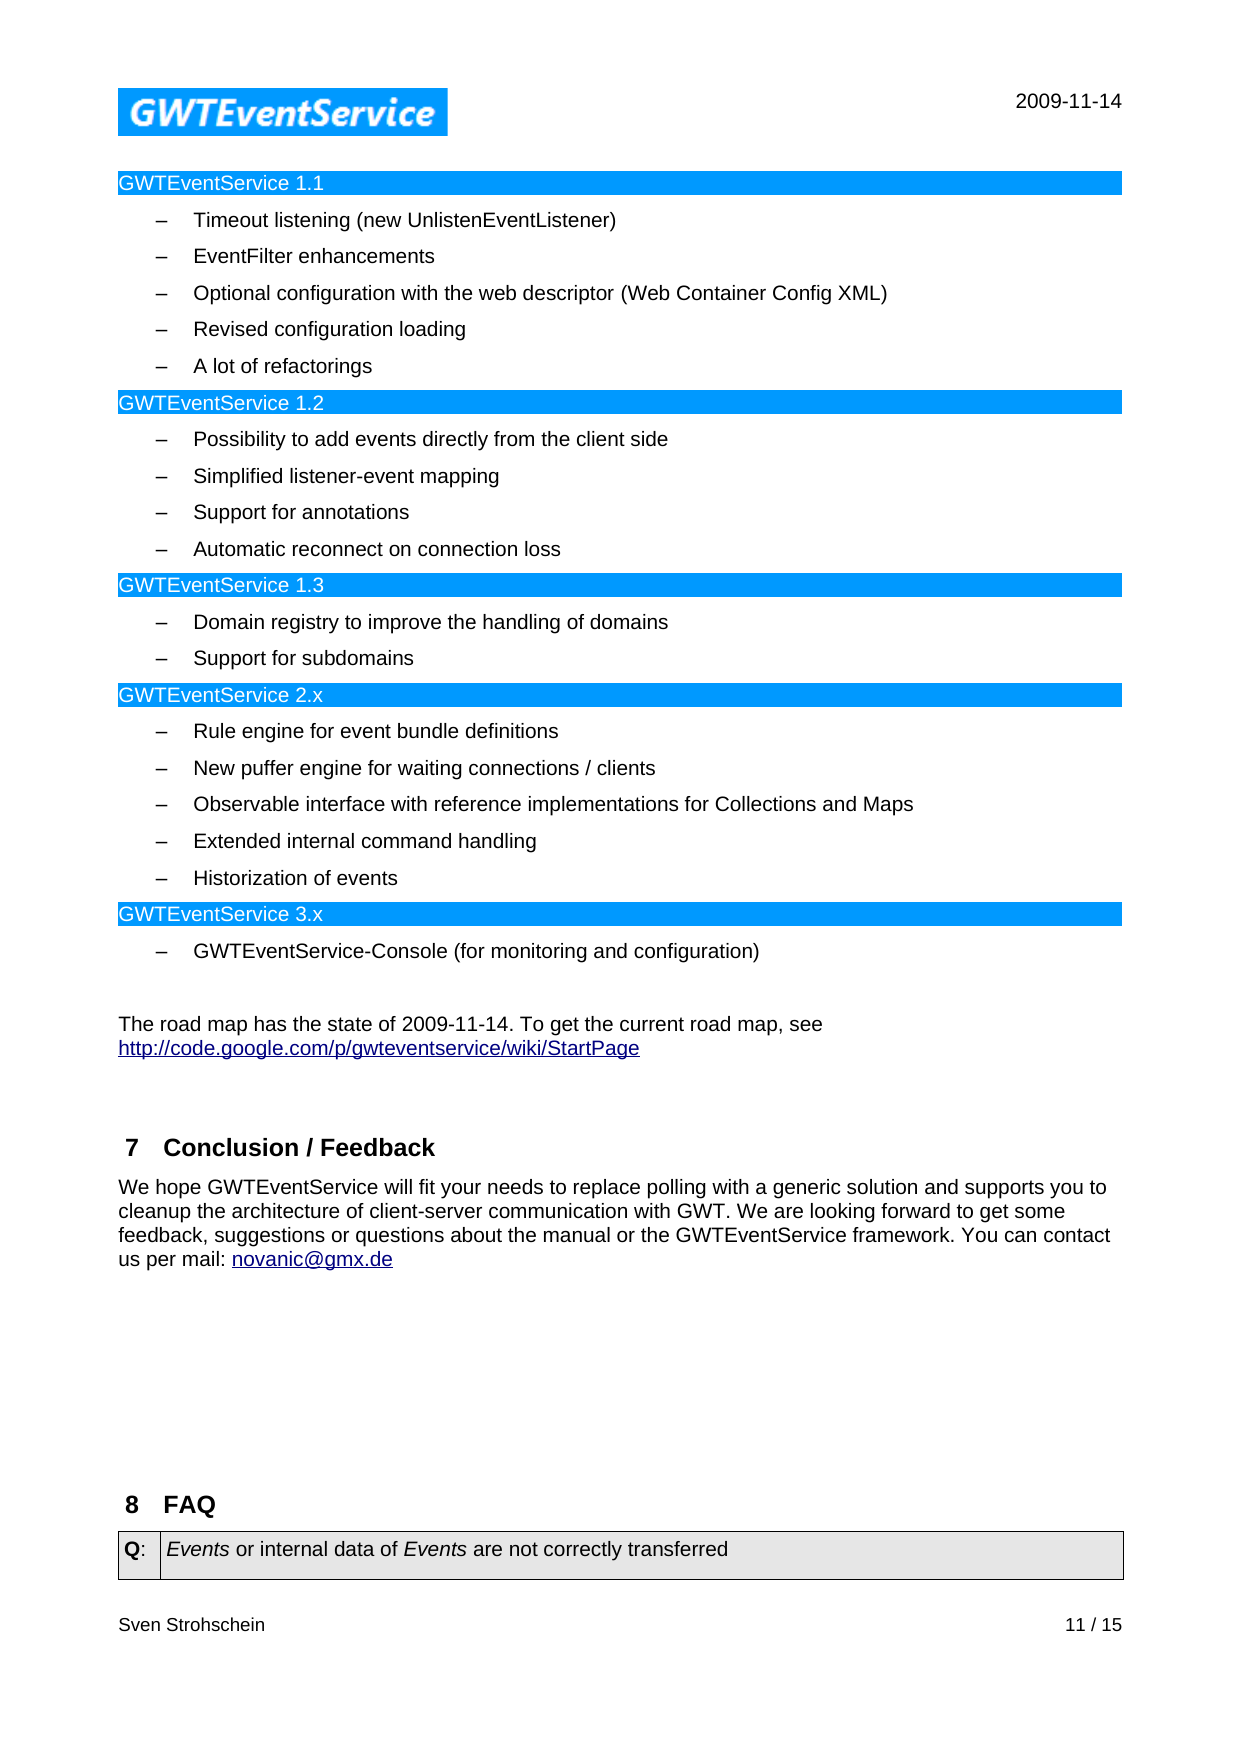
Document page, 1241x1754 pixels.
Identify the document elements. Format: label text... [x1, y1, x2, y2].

list Timeout listening (new UnlistenEventListener) [156, 208, 1122, 232]
list Revised configuration loading [156, 317, 1122, 341]
list Possibility to add events directly from the client side [156, 427, 1122, 451]
list EventFilter enhancements [156, 244, 1122, 268]
text GWTEventService 3.x [118, 902, 1122, 926]
subtitle FAQ [118, 1490, 1122, 1519]
list Simplified listener-event mapping [156, 463, 1122, 487]
picture [118, 88, 448, 136]
list New puffer engine for waiting connections / clients [156, 756, 1122, 780]
text GWTEventService 1.3 [118, 573, 1122, 597]
text GWTEventService 1.2 [118, 390, 1122, 414]
list A lot of refactorings [156, 354, 1122, 378]
text We hope GWTEventService will fit your needs to replace polling with a generic solution and supports you to cleanup the architecture of client-server communication with GWT. We are looking forward to get some feedback, suggestions or questions about the manual or the GWTEventService framework. You can contact us per mail: novanic@gmx.de [118, 1174, 1122, 1270]
list Historization of events [156, 865, 1122, 889]
text The road map has the state of 2009-11-14. To get the current road map, see http://code.google.com/p/gwteventservice/wiki/StartPage [118, 1011, 1122, 1059]
list Extended internal command handling [156, 829, 1122, 853]
list Optional configuration with the web descriptor (Web Container Config XML) [156, 281, 1122, 305]
table_header Events or internal data of Events are not correctly transferred [161, 1532, 1123, 1579]
list Observable interface with reference implementations for Collections and Maps [156, 792, 1122, 816]
list Domain registry to improve the handling of domains [156, 609, 1122, 634]
text GWTEventService 1.1 [118, 171, 1122, 195]
text GWTEventService 2.x [118, 683, 1122, 707]
list Rule engine for event bundle definitions [156, 719, 1122, 743]
list Support for subdomains [156, 646, 1122, 670]
table_header Q: [119, 1532, 160, 1579]
subtitle Conclusion / Feedback [118, 1133, 1122, 1162]
list Support for annotations [156, 500, 1122, 524]
list GWTEventService-Console (for monitoring and configuration) [156, 938, 1122, 962]
list Automatic reconnect on connection loss [156, 537, 1122, 561]
